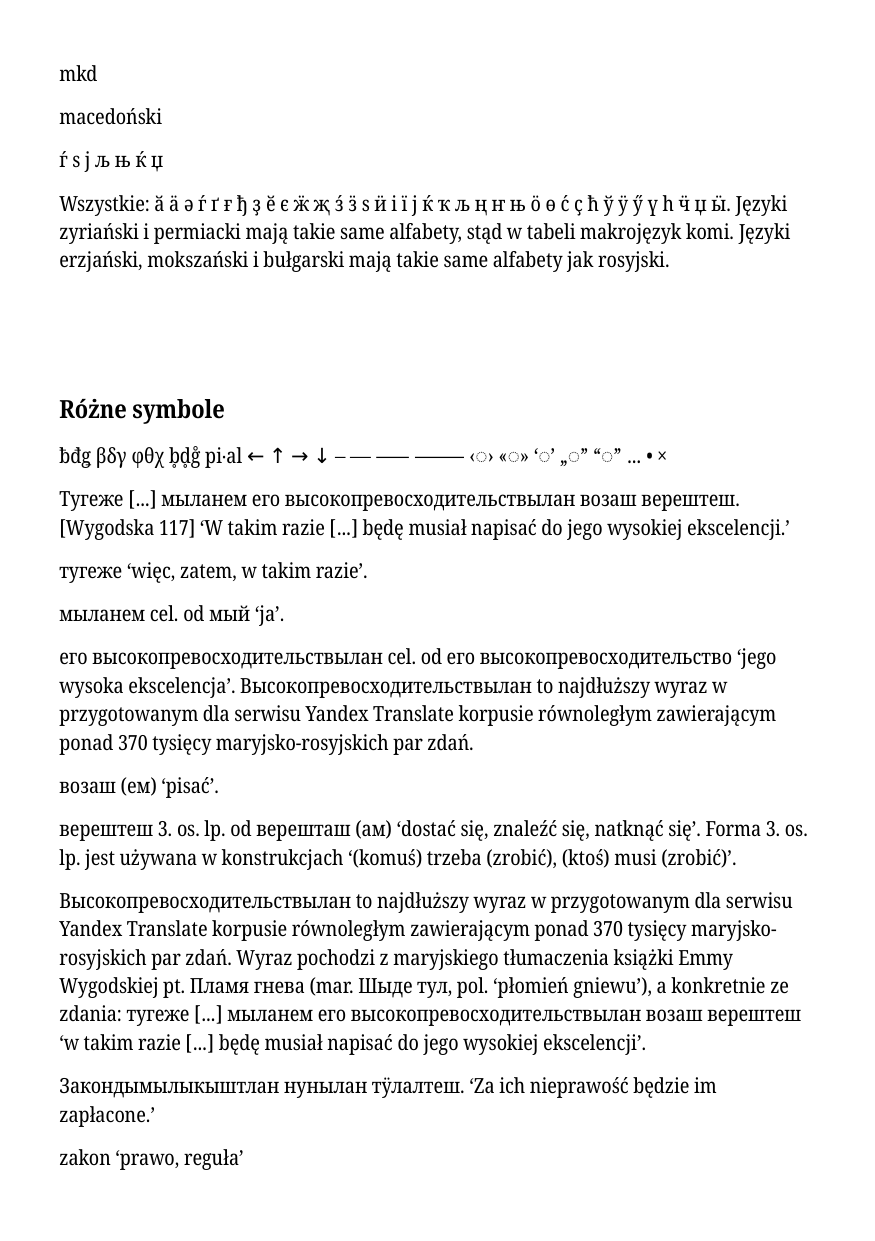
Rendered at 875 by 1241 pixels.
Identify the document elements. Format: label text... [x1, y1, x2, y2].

text Закондымылыкыштлан нунылан тӱлалтеш. ‘Za ich nieprawość będzie im zapłacone.’ [59, 1071, 815, 1128]
text zakon ‘prawo, reguła’ [59, 1143, 815, 1171]
text мыланем cel. od мый ‘ja’. [59, 599, 815, 628]
text Wszystkie: ӑ ӓ ә ѓ ґ ғ ђ ҙ ӗ є ӝ җ з́ ӟ ѕ ӥ і ї ј ќ ҡ љ ң ҥ њ ӧ ө с́ ҫ ћ ў ӱ ӳ ү һ ӵ џ ӹ. Języki zyriański i permiacki mają takie same alfabety, stąd w tabeli makrojęzyk komi. Języki erzjański, mokszański i bułgarski mają takie same alfabety jak rosyjski. [59, 189, 815, 274]
text ѓ ѕ ј љ њ ќ џ [59, 146, 815, 174]
text верештеш 3. os. lp. od верешташ (ам) ‘dostać się, znaleźć się, natknąć się’. Forma 3. os. lp. jest używana w konstrukcjach ‘(komuś) trzeba (zrobić), (ktoś) musi (zrobić)’. [59, 814, 815, 871]
text тугеже ‘więc, zatem, w takim razie’. [59, 556, 815, 584]
text Тугеже […] мыланем его высокопревосходительствылан возаш верештеш. [Wygodska 117] ‘W takim razie […] będę musiał napisać do jego wysokiej ekscelencji.’ [59, 484, 815, 541]
subtitle Różne symbole [59, 392, 815, 426]
text возаш (ем) ‘pisać’. [59, 771, 815, 799]
text macedoński [59, 102, 815, 131]
text ƀđǥ βδγ φθχ b̥d̥g̊ pi‧al ← ↑ → ↓ – — ⸺ ⸻ ‹◌› «◌» ‘◌’ „◌” “◌” … • × [59, 441, 815, 469]
text Высокопревосходительствылан to najdłuższy wyraz w przygotowanym dla serwisu Yandex Translate korpusie równoległym zawierającym ponad 370 tysięcy maryjsko-rosyjskich par zdań. Wyraz pochodzi z maryjskiego tłumaczenia książki Emmy Wygodskiej pt. Пламя гнева (mar. Шыде тул, pol. ‘płomień gniewu’), a konkretnie ze zdania: тугеже […] мыланем его высокопревосходительствылан возаш верештеш ‘w takim razie […] będę musiał napisać do jego wysokiej ekscelencji’. [59, 886, 815, 1056]
text его высокопревосходительствылан cel. od его высокопревосходительство ‘jego wysoka ekscelencja’. Высокопревосходительствылан to najdłuższy wyraz w przygotowanym dla serwisu Yandex Translate korpusie równoległym zawierającym ponad 370 tysięcy maryjsko-rosyjskich par zdań. [59, 642, 815, 756]
text mkd [59, 59, 815, 87]
